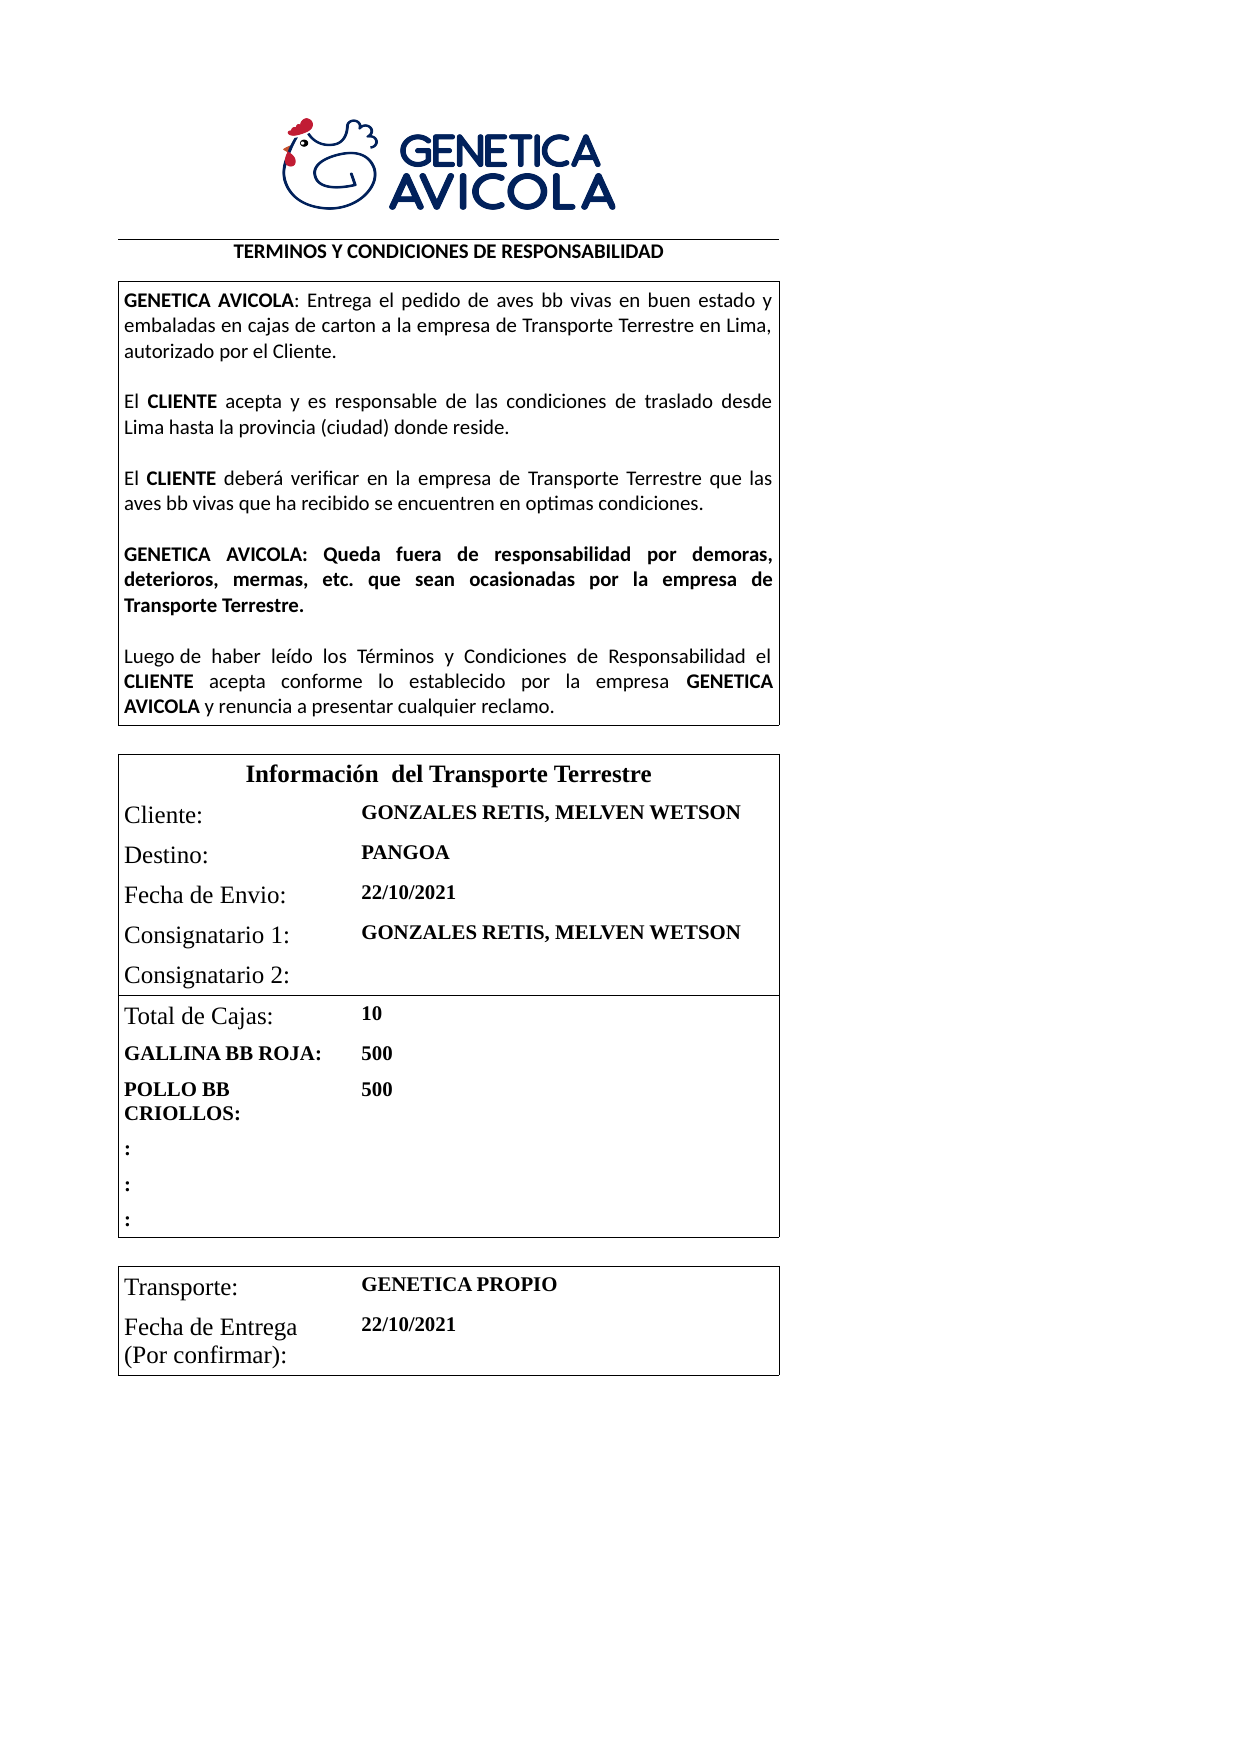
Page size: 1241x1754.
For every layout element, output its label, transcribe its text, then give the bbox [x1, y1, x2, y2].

table_header TERMINOS Y CONDICIONES DE RESPONSABILIDAD [118, 240, 779, 281]
table_cell 10 [356, 996, 779, 1035]
table_cell PANGOA [356, 834, 779, 874]
table_cell GENETICA AVICOLA: Entrega el pedido de aves bb vivas en buen estado y embaladas en cajas de carton a la empresa de Transporte Terrestre en Lima, autorizado por el Cliente. El CLIENTE acepta y es responsable de las condiciones de traslado desde Lima hasta la provincia (ciudad) donde reside. El CLIENTE deberá verificar en la empresa de Transporte Terrestre que las aves bb vivas que ha recibido se encuentren en optimas condiciones. GENETICA AVICOLA: Queda fuera de responsabilidad por demoras, deterioros, mermas, etc. que sean ocasionadas por la empresa de Transporte Terrestre. Luego de haber leído los Términos y Condiciones de Responsabilidad el CLIENTE acepta conforme lo establecido por la empresa GENETICA AVICOLA y renuncia a presentar cualquier reclamo. [119, 282, 779, 725]
picture [282, 118, 616, 210]
table_cell [356, 1130, 779, 1166]
table_cell : [119, 1201, 356, 1237]
table_cell POLLO BB CRIOLLOS: [119, 1071, 356, 1130]
table_cell 22/10/2021 [356, 874, 779, 914]
table_cell Consignatario 2: [119, 955, 356, 995]
table_cell [356, 1201, 779, 1237]
table_cell Transporte: [119, 1267, 356, 1306]
table_cell [356, 955, 779, 995]
table_cell : [119, 1130, 356, 1166]
table_cell Cliente: [119, 794, 356, 834]
table_cell [356, 1166, 779, 1201]
table_cell GONZALES RETIS, MELVEN WETSON [356, 794, 779, 834]
table_cell Total de Cajas: [119, 996, 356, 1035]
table_cell Fecha de Entrega (Por confirmar): [119, 1306, 356, 1375]
table_cell GENETICA PROPIO [356, 1267, 779, 1306]
table_cell 500 [356, 1071, 779, 1130]
table_cell [356, 1238, 779, 1266]
table_cell 500 [356, 1035, 779, 1071]
table_header Información del Transporte Terrestre [119, 755, 779, 794]
table_cell GALLINA BB ROJA: [119, 1035, 356, 1071]
table_cell Fecha de Envio: [119, 874, 356, 914]
table_cell 22/10/2021 [356, 1306, 779, 1375]
table_cell Consignatario 1: [119, 915, 356, 955]
table_cell GONZALES RETIS, MELVEN WETSON [356, 915, 779, 955]
table_cell : [119, 1166, 356, 1201]
table_cell Destino: [119, 834, 356, 874]
table_cell [118, 1238, 356, 1266]
